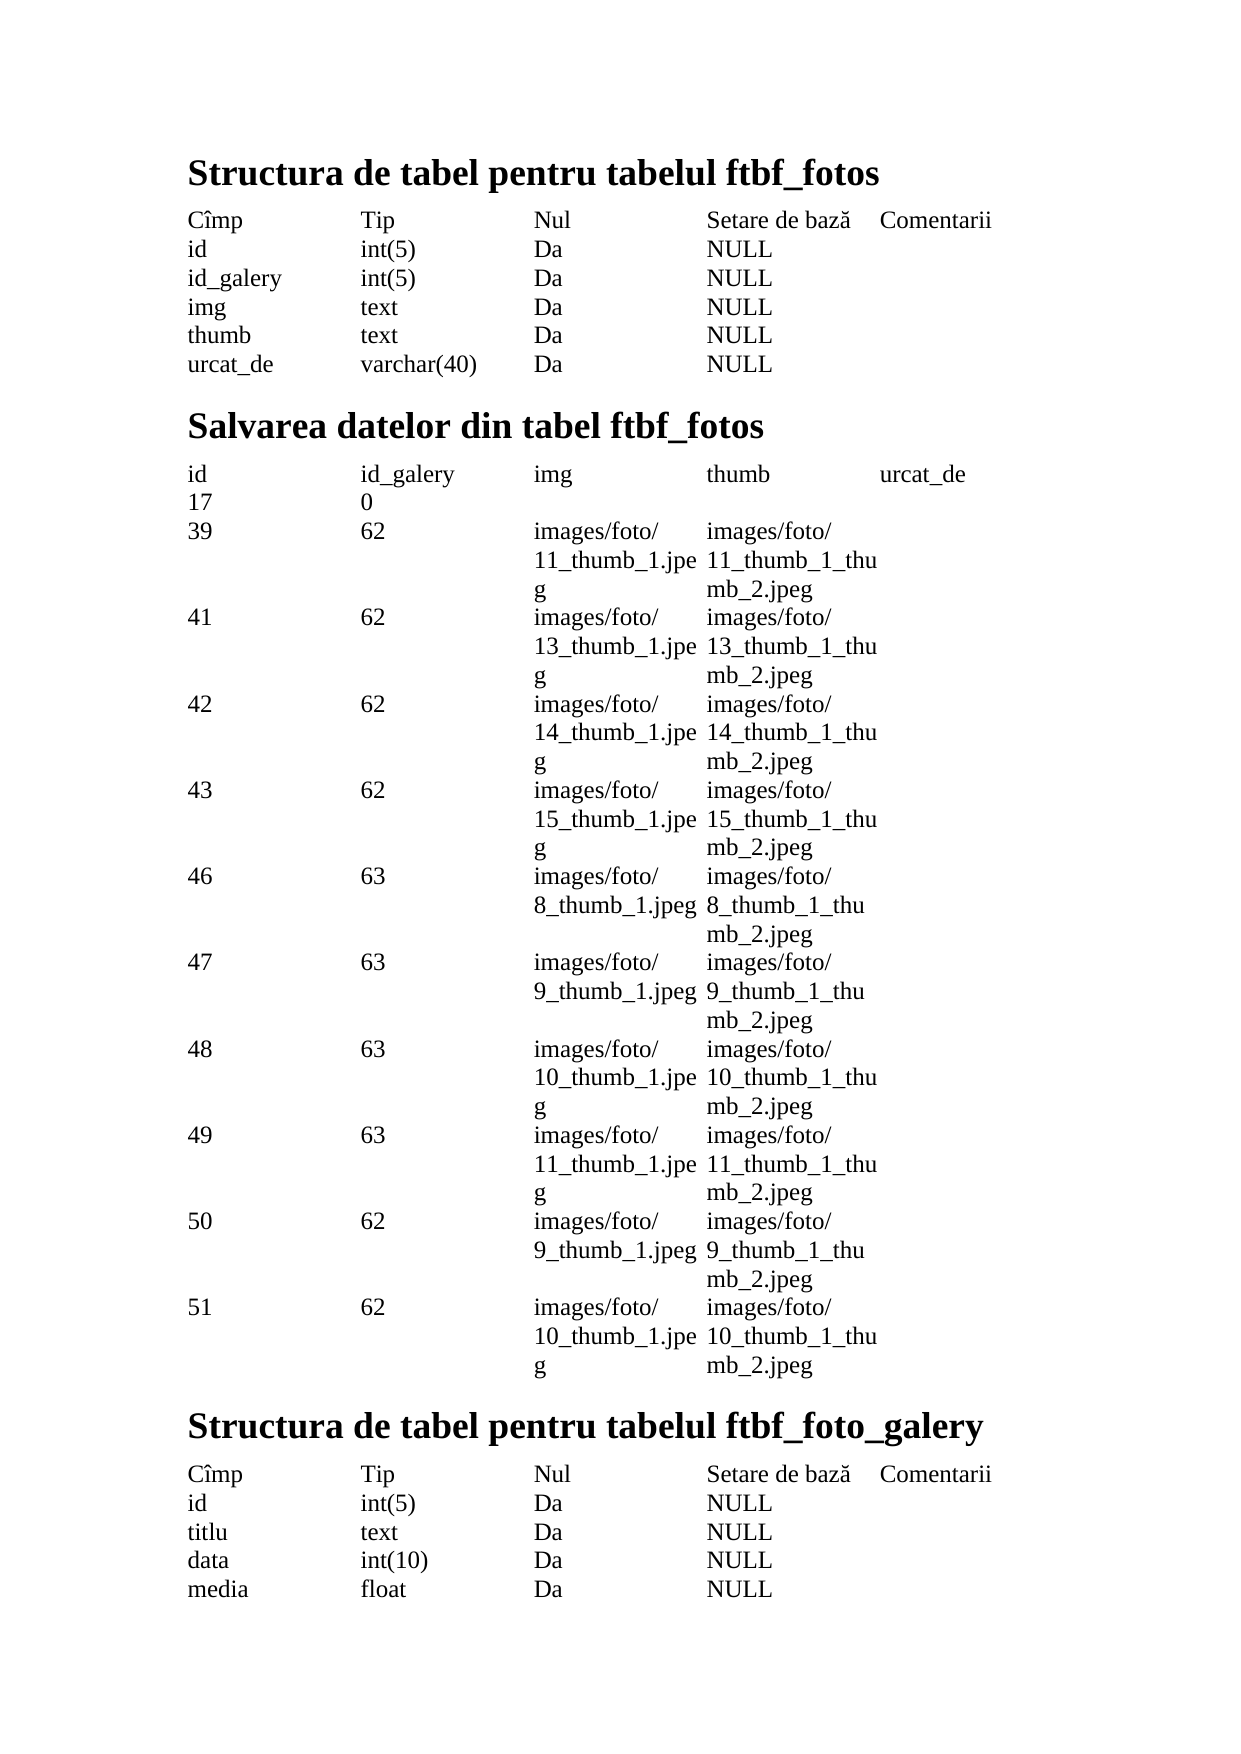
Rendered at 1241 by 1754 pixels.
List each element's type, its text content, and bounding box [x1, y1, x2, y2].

table_cell images/foto/9_thumb_1.jpeg [534, 948, 706, 1034]
table_cell id [188, 234, 360, 263]
table_cell Da [534, 1574, 706, 1603]
table_cell NULL [706, 1546, 879, 1574]
table_cell [880, 1293, 1053, 1379]
table_cell [880, 263, 1053, 292]
subtitle Structura de tabel pentru tabelul ftbf_fotos [187, 150, 1053, 193]
table_cell [880, 689, 1053, 775]
table_cell Da [534, 1517, 706, 1546]
table_header Nul [534, 206, 706, 234]
table_cell 62 [360, 516, 533, 602]
table_cell NULL [706, 349, 879, 378]
table_cell [880, 775, 1053, 861]
table_header Cîmp [188, 206, 360, 234]
table_cell [880, 1488, 1053, 1517]
table_cell img [188, 292, 360, 321]
table_cell images/foto/14_thumb_1_thumb_2.jpeg [706, 689, 879, 775]
table_cell 50 [188, 1206, 360, 1292]
table_cell NULL [706, 234, 879, 263]
table_cell int(5) [360, 1488, 533, 1517]
table_cell Da [534, 321, 706, 349]
table_header Comentarii [880, 206, 1053, 234]
table_cell images/foto/13_thumb_1_thumb_2.jpeg [706, 603, 879, 689]
table_cell NULL [706, 292, 879, 321]
subtitle Structura de tabel pentru tabelul ftbf_foto_galery [187, 1404, 1053, 1447]
table_cell [880, 1034, 1053, 1120]
table_header id [188, 459, 360, 487]
table_cell Da [534, 1488, 706, 1517]
table_cell [880, 1574, 1053, 1603]
table_cell 62 [360, 689, 533, 775]
table_cell images/foto/10_thumb_1.jpeg [534, 1034, 706, 1120]
table_cell [880, 1206, 1053, 1292]
table_cell 47 [188, 948, 360, 1034]
table_cell images/foto/9_thumb_1_thumb_2.jpeg [706, 948, 879, 1034]
table_cell float [360, 1574, 533, 1603]
table_cell varchar(40) [360, 349, 533, 378]
table_cell 63 [360, 948, 533, 1034]
table_cell images/foto/11_thumb_1_thumb_2.jpeg [706, 516, 879, 602]
table_cell data [188, 1546, 360, 1574]
table_cell thumb [188, 321, 360, 349]
table_cell titlu [188, 1517, 360, 1546]
table_cell [880, 1546, 1053, 1574]
table_cell 41 [188, 603, 360, 689]
table_cell Da [534, 234, 706, 263]
table_cell 49 [188, 1120, 360, 1206]
table_cell images/foto/15_thumb_1.jpeg [534, 775, 706, 861]
table_cell [880, 516, 1053, 602]
table_cell [534, 488, 706, 516]
table_cell NULL [706, 1488, 879, 1517]
table_cell [880, 1517, 1053, 1546]
table_cell images/foto/11_thumb_1.jpeg [534, 1120, 706, 1206]
table_cell [880, 349, 1053, 378]
table_cell 62 [360, 1293, 533, 1379]
table_cell Da [534, 349, 706, 378]
table_header Setare de bază [706, 1459, 879, 1488]
table_cell 63 [360, 861, 533, 947]
table_cell [880, 948, 1053, 1034]
table_cell urcat_de [188, 349, 360, 378]
table_cell [880, 861, 1053, 947]
table_cell images/foto/10_thumb_1_thumb_2.jpeg [706, 1034, 879, 1120]
table_header Tip [360, 1459, 533, 1488]
table_cell Da [534, 263, 706, 292]
table_cell 51 [188, 1293, 360, 1379]
table_cell NULL [706, 1517, 879, 1546]
table_cell 62 [360, 775, 533, 861]
table_cell 62 [360, 603, 533, 689]
table_cell [880, 321, 1053, 349]
table_cell text [360, 1517, 533, 1546]
table_cell text [360, 292, 533, 321]
table_cell 39 [188, 516, 360, 602]
table_cell images/foto/11_thumb_1_thumb_2.jpeg [706, 1120, 879, 1206]
table_cell int(10) [360, 1546, 533, 1574]
table_header Cîmp [188, 1459, 360, 1488]
table_header Tip [360, 206, 533, 234]
table_cell images/foto/11_thumb_1.jpeg [534, 516, 706, 602]
table_cell NULL [706, 321, 879, 349]
table_cell images/foto/13_thumb_1.jpeg [534, 603, 706, 689]
table_cell media [188, 1574, 360, 1603]
table_cell text [360, 321, 533, 349]
table_cell [706, 488, 879, 516]
table_cell 46 [188, 861, 360, 947]
table_cell 63 [360, 1120, 533, 1206]
table_cell NULL [706, 263, 879, 292]
table_header Setare de bază [706, 206, 879, 234]
table_cell 63 [360, 1034, 533, 1120]
table_cell int(5) [360, 263, 533, 292]
table_cell NULL [706, 1574, 879, 1603]
table_cell images/foto/9_thumb_1.jpeg [534, 1206, 706, 1292]
table_cell images/foto/8_thumb_1_thumb_2.jpeg [706, 861, 879, 947]
table_cell int(5) [360, 234, 533, 263]
table_cell images/foto/9_thumb_1_thumb_2.jpeg [706, 1206, 879, 1292]
table_cell [880, 292, 1053, 321]
table_header Comentarii [880, 1459, 1053, 1488]
table_cell images/foto/10_thumb_1.jpeg [534, 1293, 706, 1379]
table_cell images/foto/8_thumb_1.jpeg [534, 861, 706, 947]
table_cell id [188, 1488, 360, 1517]
subtitle Salvarea datelor din tabel ftbf_fotos [187, 403, 1053, 446]
table_header img [534, 459, 706, 487]
table_cell 48 [188, 1034, 360, 1120]
table_header thumb [706, 459, 879, 487]
table_cell Da [534, 1546, 706, 1574]
table_cell id_galery [188, 263, 360, 292]
table_cell [880, 603, 1053, 689]
table_cell 62 [360, 1206, 533, 1292]
table_cell images/foto/14_thumb_1.jpeg [534, 689, 706, 775]
table_cell [880, 488, 1053, 516]
table_header urcat_de [880, 459, 1053, 487]
table_cell Da [534, 292, 706, 321]
table_cell 42 [188, 689, 360, 775]
table_header Nul [534, 1459, 706, 1488]
table_header id_galery [360, 459, 533, 487]
table_cell 17 [188, 488, 360, 516]
table_cell 43 [188, 775, 360, 861]
table_cell images/foto/10_thumb_1_thumb_2.jpeg [706, 1293, 879, 1379]
table_cell images/foto/15_thumb_1_thumb_2.jpeg [706, 775, 879, 861]
table_cell [880, 234, 1053, 263]
table_cell 0 [360, 488, 533, 516]
table_cell [880, 1120, 1053, 1206]
